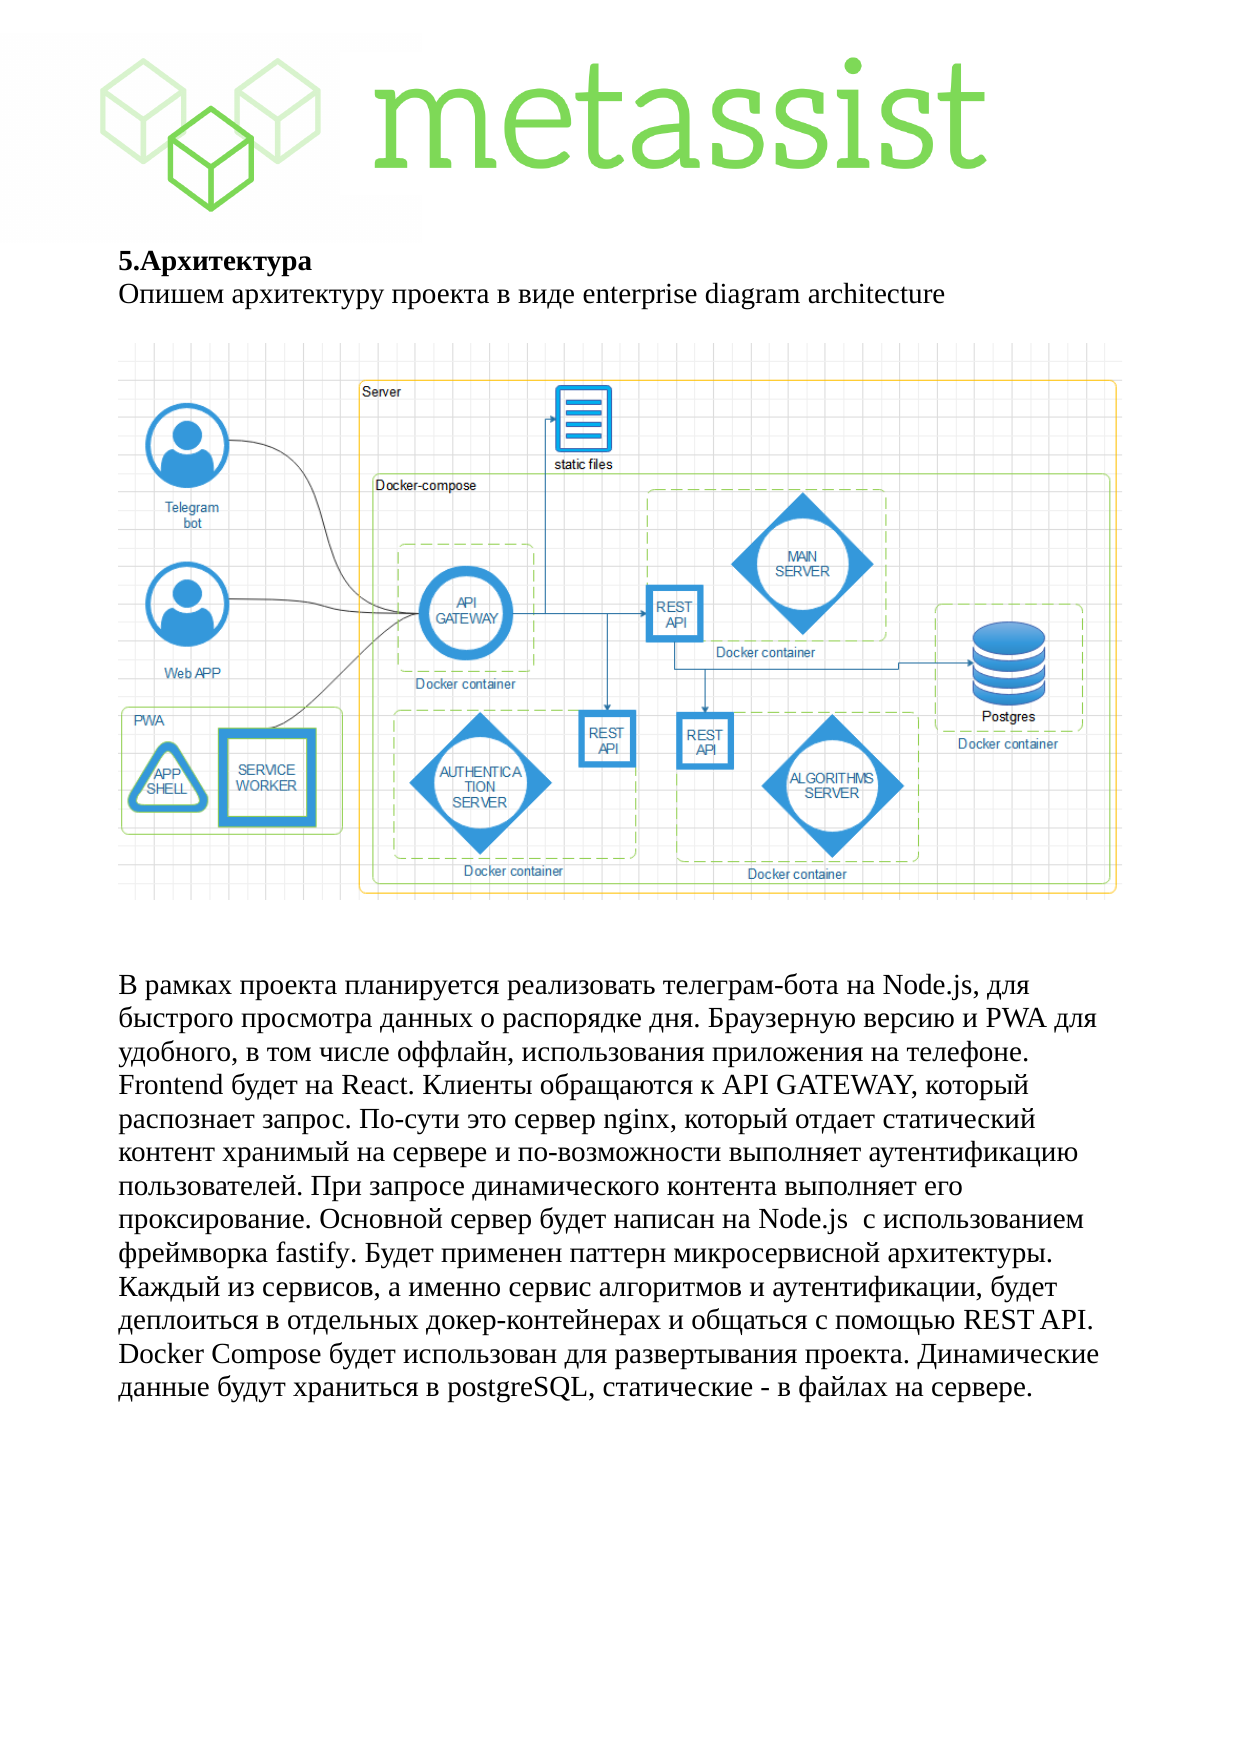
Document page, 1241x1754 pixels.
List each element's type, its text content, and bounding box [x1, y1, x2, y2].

text В рамках проекта планируется реализовать телеграм-бота на Node.js, для быстрого просмотра данных о распорядке дня. Браузерную версию и PWA для удобного, в том числе оффлайн, использования приложения на телефоне. Frontend будет на React. Клиенты обращаются к API GATEWAY, который распознает запрос. По-сути это сервер nginx, который отдает статический контент хранимый на сервере и по-возможности выполняет аутентификацию пользователей. При запросе динамического контента выполняет его проксирование. Основной сервер будет написан на Node.js с использованием фреймворка fastify. Будет применен паттерн микросервисной архитектуры. Каждый из сервисов, а именно сервис алгоритмов и аутентификации, будет деплоиться в отдельных докер-контейнерах и общаться с помощью REST API. Docker Compose будет использован для развертывания проекта. Динамические данные будут храниться в postgreSQL, статические - в файлах на сервере. [118, 900, 1122, 1403]
picture [118, 343, 1123, 900]
text 5.Архитектура Опишем архитектуру проекта в виде enterprise diagram architecture [118, 176, 1122, 310]
picture [0, 33, 1008, 243]
